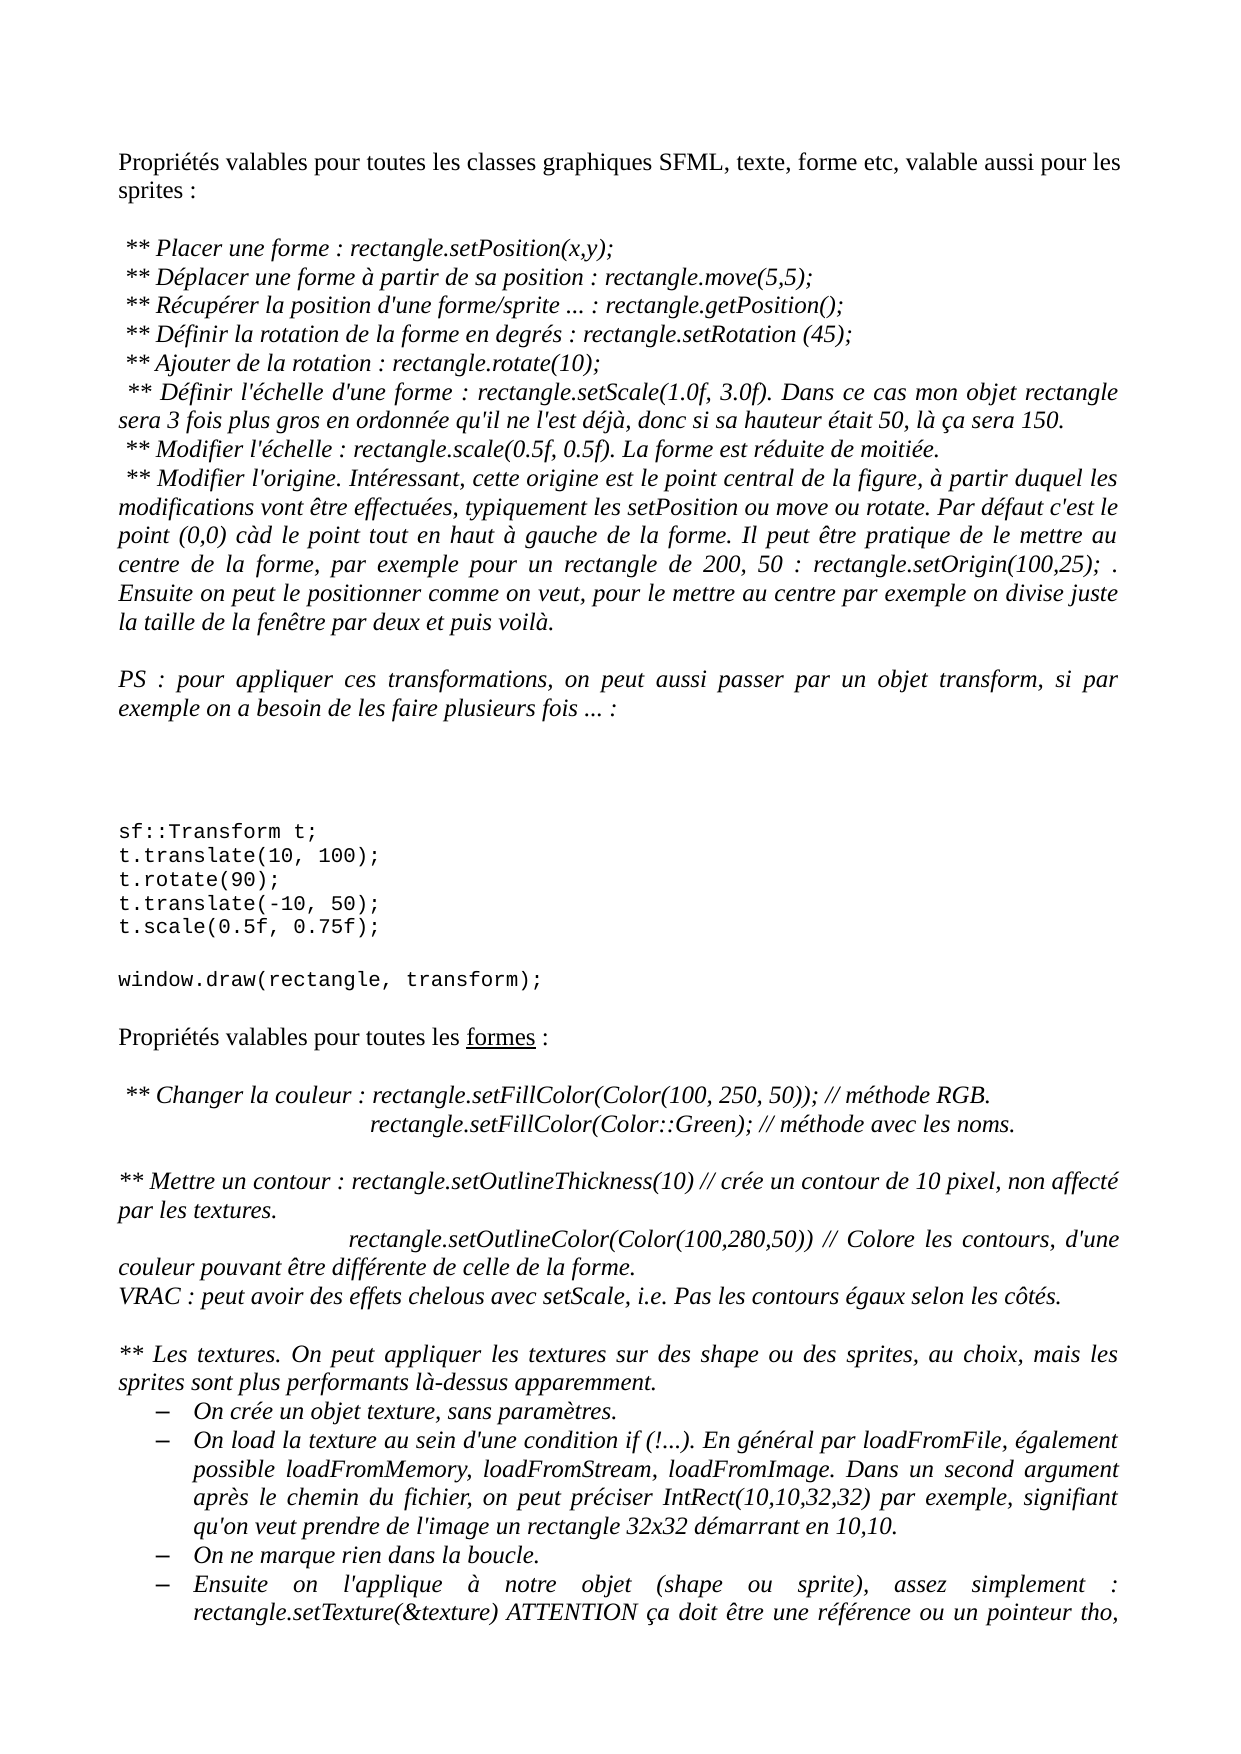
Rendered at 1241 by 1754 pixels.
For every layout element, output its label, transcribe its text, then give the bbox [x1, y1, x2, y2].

text ** Récupérer la position d'une forme/sprite ... : rectangle.getPosition(); [118, 291, 1122, 319]
list On ne marque rien dans la boucle. [156, 1540, 1122, 1569]
text t.translate(10, 100); [118, 845, 1122, 869]
text ** Les textures. On peut appliquer les textures sur des shape ou des sprites, au choix, mais les sprites sont plus performants là-dessus apparemment. [118, 1339, 1122, 1396]
text ** Définir la rotation de la forme en degrés : rectangle.setRotation (45); [118, 319, 1122, 348]
text ** Modifier l'origine. Intéressant, cette origine est le point central de la figure, à partir duquel les modifications vont être effectuées, typiquement les setPosition ou move ou rotate. Par défaut c'est le point (0,0) càd le point tout en haut à gauche de la forme. Il peut être pratique de le mettre au centre de la forme, par exemple pour un rectangle de 200, 50 : rectangle.setOrigin(100,25); . Ensuite on peut le positionner comme on veut, pour le mettre au centre par exemple on divise juste la taille de la fenêtre par deux et puis voilà. [118, 463, 1122, 636]
text sf::Transform t; [118, 822, 1122, 845]
text Propriétés valables pour toutes les classes graphiques SFML, texte, forme etc, valable aussi pour les sprites : [118, 147, 1122, 204]
text Propriétés valables pour toutes les formes : [118, 1022, 1122, 1051]
list Ensuite on l'applique à notre objet (shape ou sprite), assez simplement : rectangle.setTexture(&texture) ATTENTION ça doit être une référence ou un pointeur tho, [156, 1569, 1122, 1626]
text ** Placer une forme : rectangle.setPosition(x,y); [118, 233, 1122, 262]
text VRAC : peut avoir des effets chelous avec setScale, i.e. Pas les contours égaux selon les côtés. [118, 1281, 1122, 1310]
text window.draw(rectangle, transform); [118, 969, 1122, 993]
list On crée un objet texture, sans paramètres. [156, 1396, 1122, 1425]
text t.rotate(90); [118, 869, 1122, 892]
text ** Modifier l'échelle : rectangle.scale(0.5f, 0.5f). La forme est réduite de moitiée. [118, 434, 1122, 463]
text ** Définir l'échelle d'une forme : rectangle.setScale(1.0f, 3.0f). Dans ce cas mon objet rectangle sera 3 fois plus gros en ordonnée qu'il ne l'est déjà, donc si sa hauteur était 50, là ça sera 150. [118, 377, 1122, 434]
list On load la texture au sein d'une condition if (!...). En général par loadFromFile, également possible loadFromMemory, loadFromStream, loadFromImage. Dans un second argument après le chemin du fichier, on peut préciser IntRect(10,10,32,32) par exemple, signifiant qu'on veut prendre de l'image un rectangle 32x32 démarrant en 10,10. [156, 1425, 1122, 1540]
text rectangle.setOutlineColor(Color(100,280,50)) // Colore les contours, d'une couleur pouvant être différente de celle de la forme. [118, 1224, 1122, 1281]
text ** Changer la couleur : rectangle.setFillColor(Color(100, 250, 50)); // méthode RGB. [118, 1080, 1122, 1109]
text ** Mettre un contour : rectangle.setOutlineThickness(10) // crée un contour de 10 pixel, non affecté par les textures. [118, 1166, 1122, 1224]
text PS : pour appliquer ces transformations, on peut aussi passer par un objet transform, si par exemple on a besoin de les faire plusieurs fois ... : [118, 664, 1122, 722]
text t.translate(-10, 50); [118, 892, 1122, 916]
text rectangle.setFillColor(Color::Green); // méthode avec les noms. [118, 1109, 1122, 1137]
text t.scale(0.5f, 0.75f); [118, 916, 1122, 940]
text ** Déplacer une forme à partir de sa position : rectangle.move(5,5); [118, 262, 1122, 291]
text ** Ajouter de la rotation : rectangle.rotate(10); [118, 348, 1122, 377]
